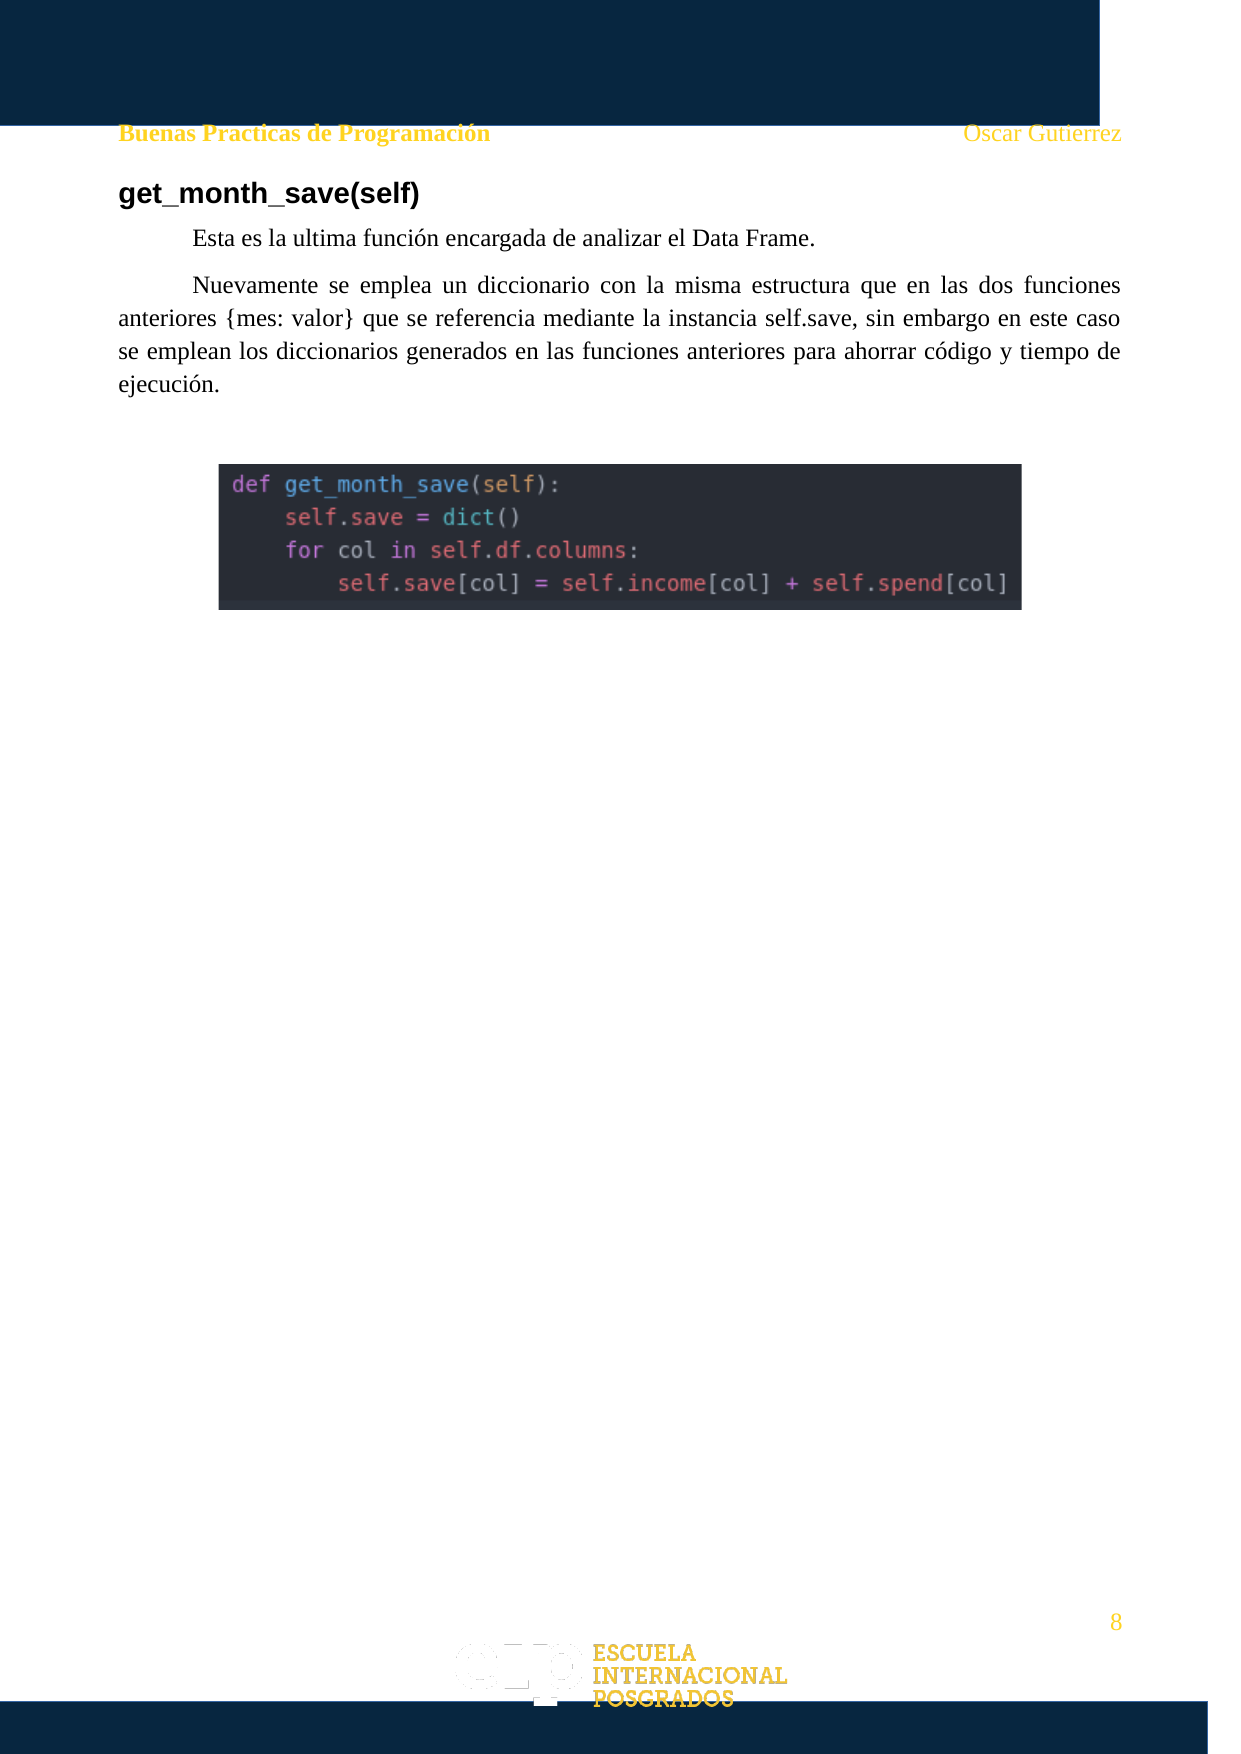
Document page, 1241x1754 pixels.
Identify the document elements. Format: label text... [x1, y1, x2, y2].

text Esta es la ultima función encargada de analizar el Data Frame. [118, 223, 1122, 251]
picture [452, 1614, 788, 1712]
picture [218, 464, 1022, 610]
text Nuevamente se emplea un diccionario con la misma estructura que en las dos funciones anteriores {mes: valor} que se referencia mediante la instancia self.save, sin embargo en este caso se emplean los diccionarios generados en las funciones anteriores para ahorrar código y tiempo de ejecución. [118, 270, 1122, 398]
subtitle get_month_save(self) [118, 176, 1122, 210]
